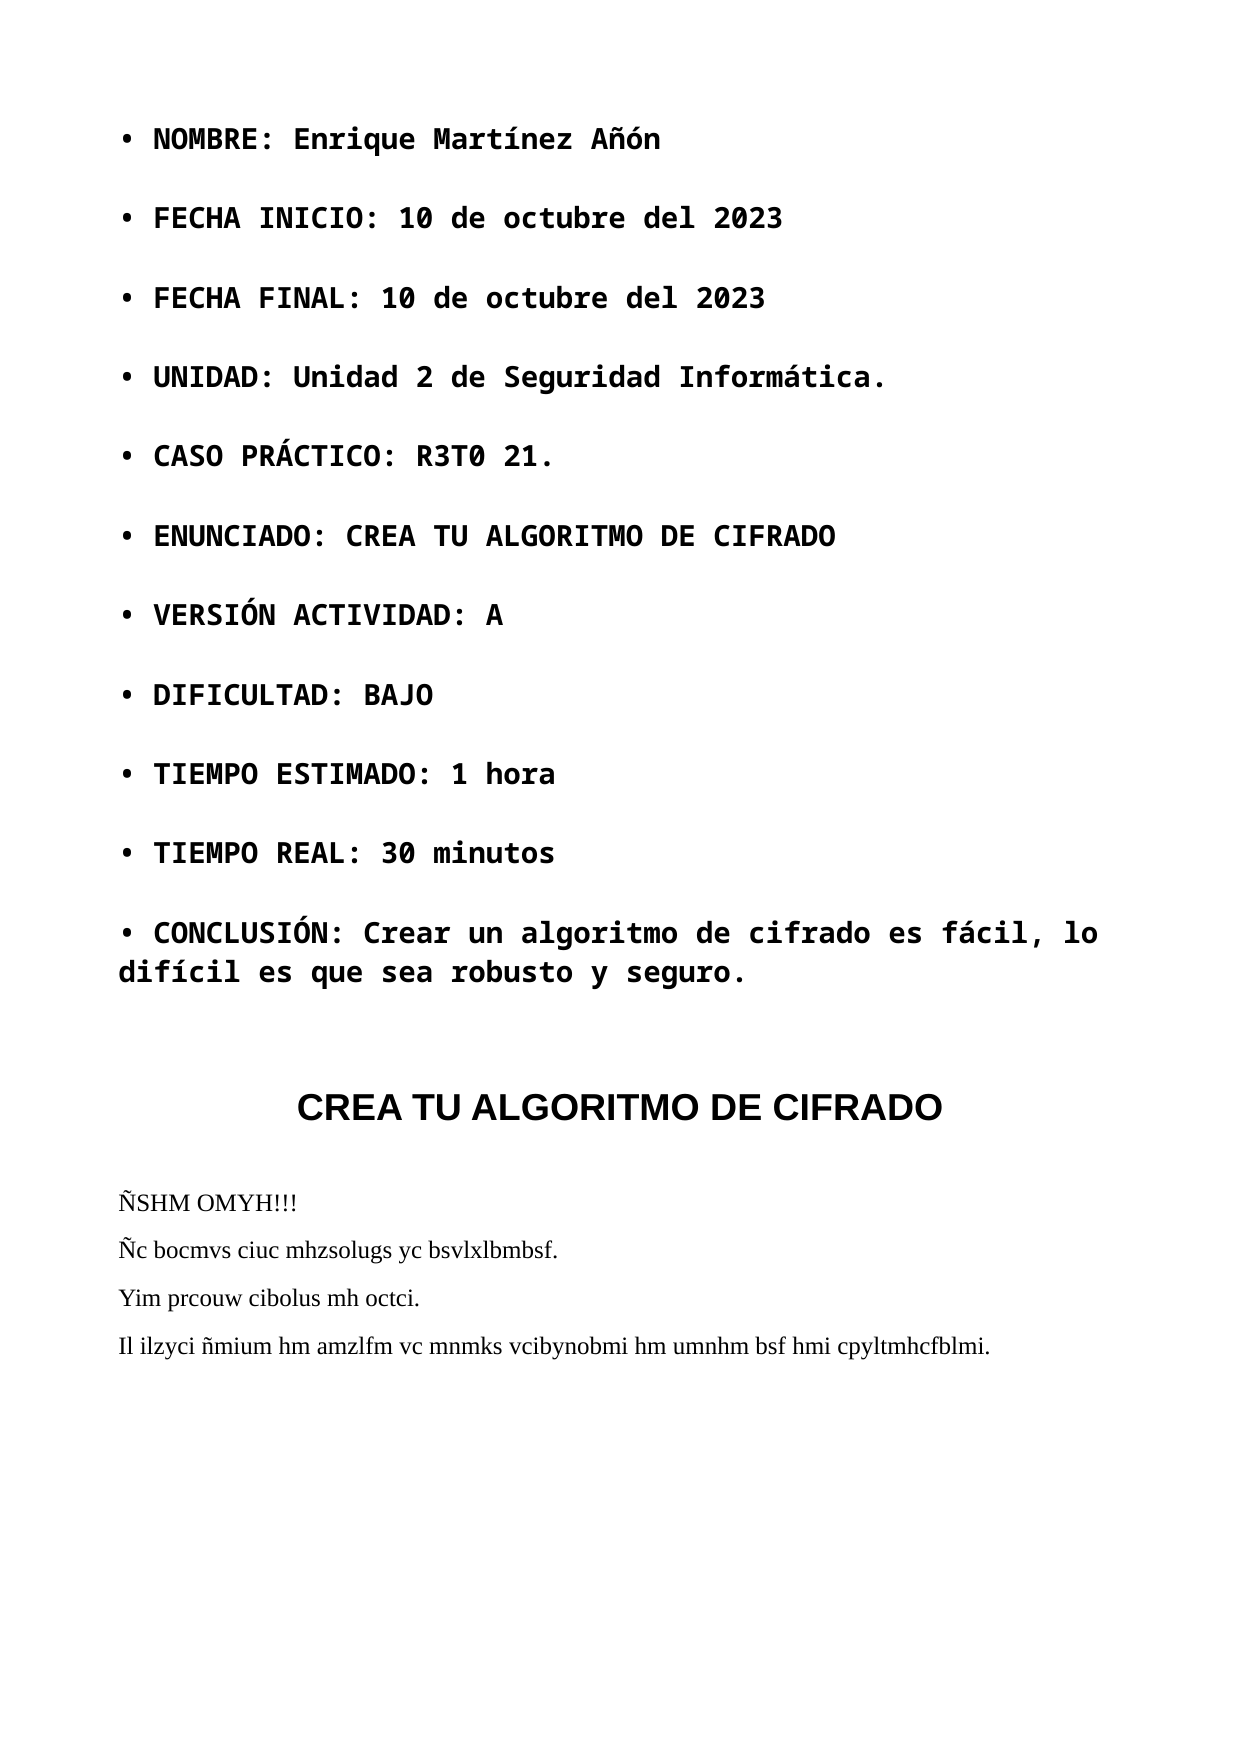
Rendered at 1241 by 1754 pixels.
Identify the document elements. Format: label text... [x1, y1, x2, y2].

text • VERSIÓN ACTIVIDAD: A [118, 594, 1122, 634]
text • TIEMPO ESTIMADO: 1 hora [118, 753, 1122, 793]
text Il ilzyci ñmium hm amzlfm vc mnmks vcibynobmi hm umnhm bsf hmi cpyltmhcfblmi. [118, 1331, 1122, 1359]
text • FECHA FINAL: 10 de octubre del 2023 [118, 277, 1122, 317]
text • FECHA INICIO: 10 de octubre del 2023 [118, 197, 1122, 237]
text • UNIDAD: Unidad 2 de Seguridad Informática. [118, 356, 1122, 396]
text • TIEMPO REAL: 30 minutos [118, 832, 1122, 872]
subtitle CREA TU ALGORITMO DE CIFRADO [118, 1085, 1122, 1128]
text Ñc bocmvs ciuc mhzsolugs yc bsvlxlbmbsf. [118, 1236, 1122, 1264]
text • CONCLUSIÓN: Crear un algoritmo de cifrado es fácil, lo difícil es que sea robusto y seguro. [118, 912, 1122, 991]
text • ENUNCIADO: CREA TU ALGORITMO DE CIFRADO [118, 515, 1122, 555]
text Yim prcouw cibolus mh octci. [118, 1283, 1122, 1312]
text ÑSHM OMYH!!! [118, 1188, 1122, 1217]
text • NOMBRE: Enrique Martínez Añón [118, 118, 1122, 158]
text • CASO PRÁCTICO: R3T0 21. [118, 436, 1122, 475]
text • DIFICULTAD: BAJO [118, 674, 1122, 713]
